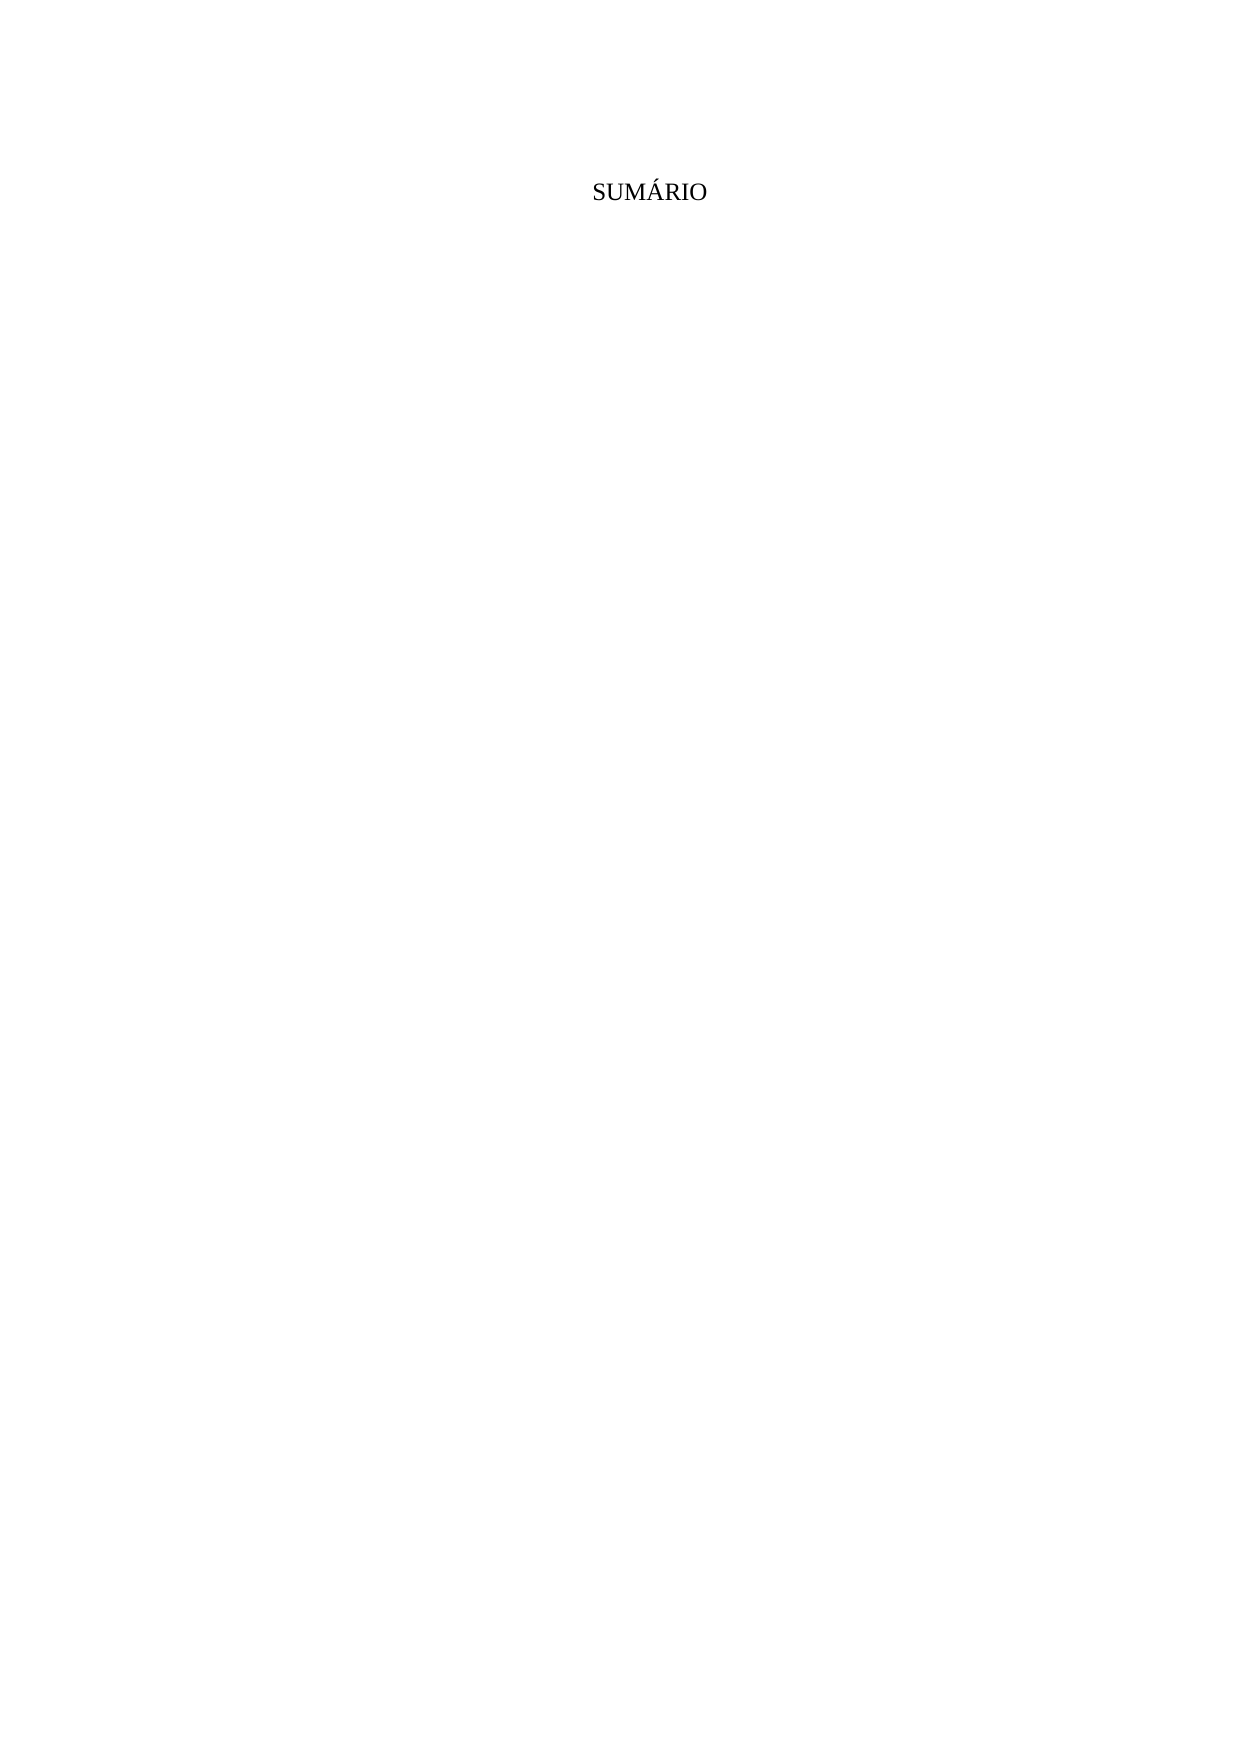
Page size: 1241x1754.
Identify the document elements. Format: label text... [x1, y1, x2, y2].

text SUMÁRIO [177, 177, 1122, 206]
